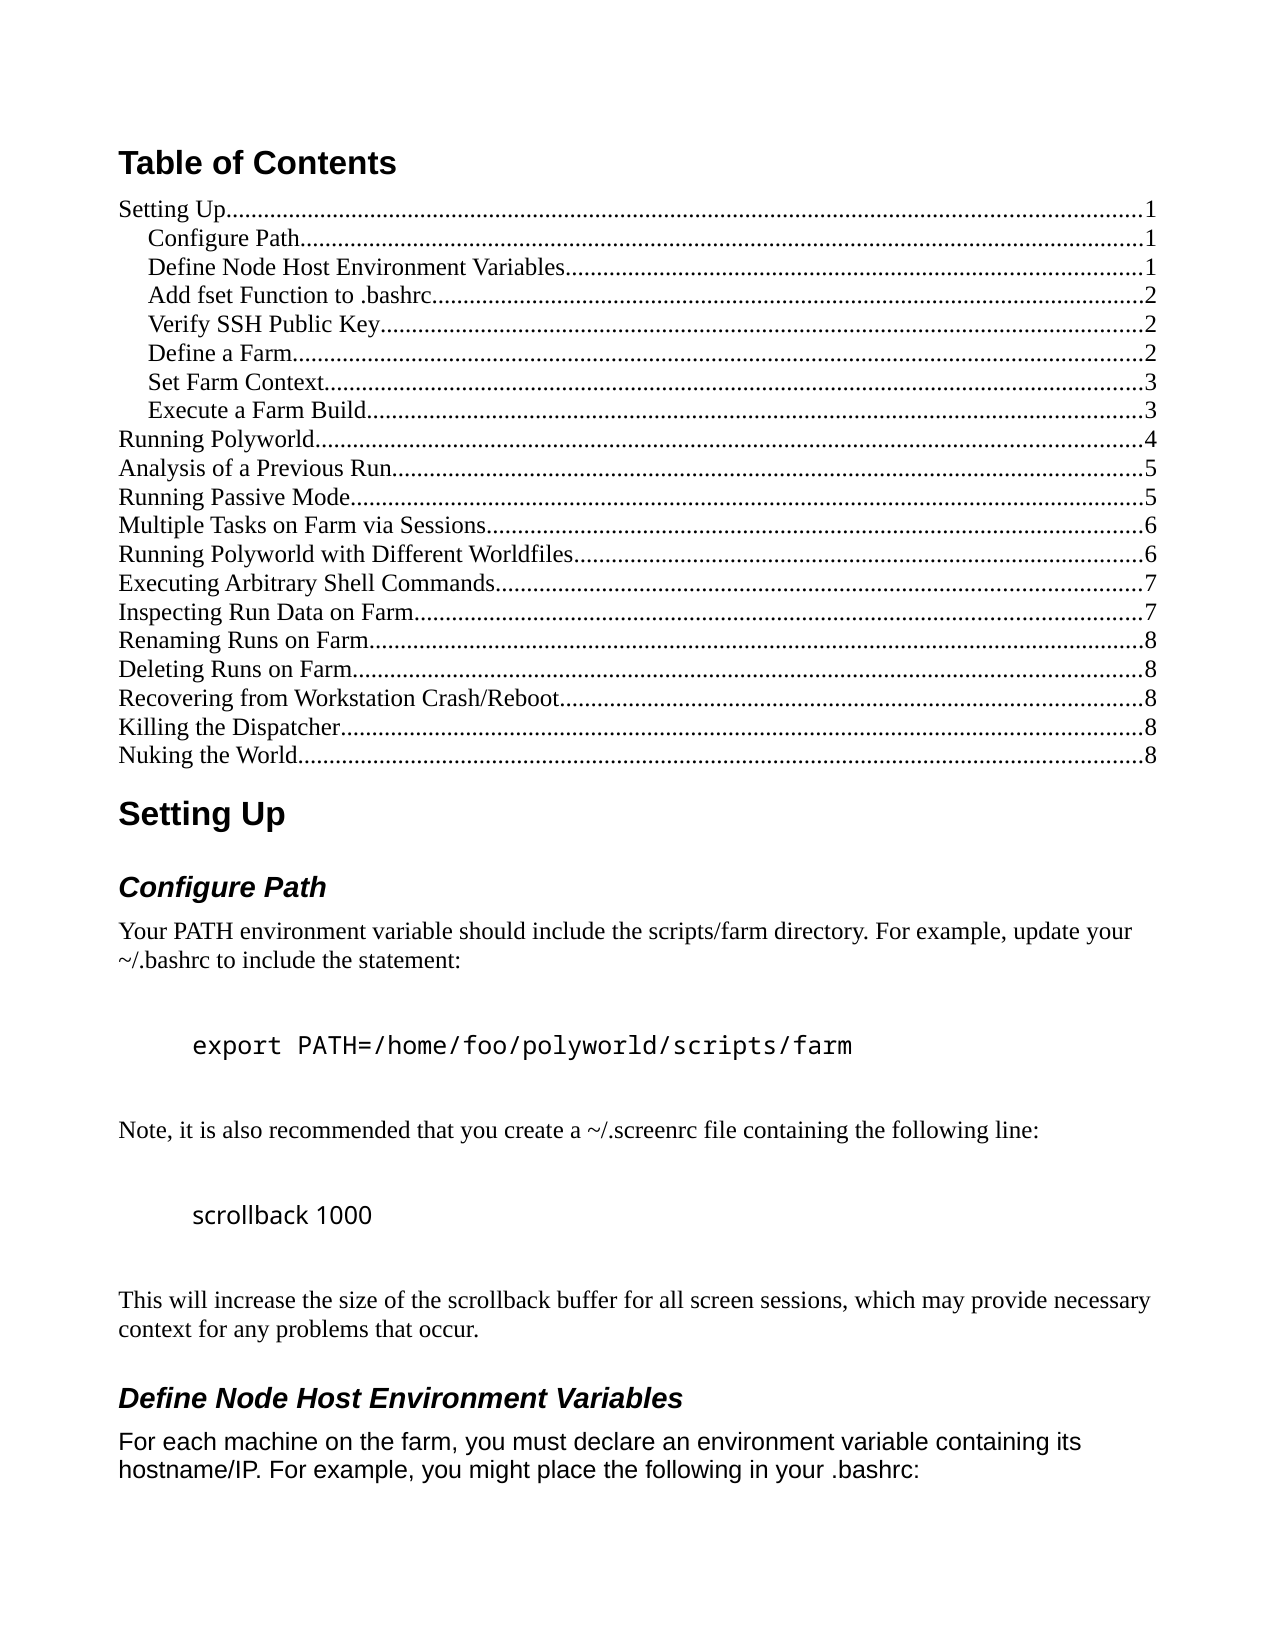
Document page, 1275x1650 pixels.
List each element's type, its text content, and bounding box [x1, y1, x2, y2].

text Deleting Runs on Farm 8 [118, 654, 1157, 683]
text Verify SSH Public Key 2 [148, 309, 1157, 338]
text Set Farm Context 3 [148, 367, 1157, 395]
subtitle Setting Up [118, 794, 1157, 833]
text Killing the Dispatcher 8 [118, 712, 1157, 740]
text Note, it is also recommended that you create a ~/.screenrc file containing the following line: [118, 1115, 1157, 1144]
text Renaming Runs on Farm 8 [118, 625, 1157, 654]
text Running Polyworld 4 [118, 424, 1157, 453]
text Add fset Function to .bashrc 2 [148, 280, 1157, 309]
text scrollback 1000 [118, 1198, 1157, 1232]
text Execute a Farm Build 3 [148, 395, 1157, 424]
text Running Polyworld with Different Worldfiles 6 [118, 539, 1157, 568]
text Define Node Host Environment Variables 1 [148, 252, 1157, 280]
text Setting Up 1 [118, 194, 1157, 223]
subtitle Configure Path [118, 870, 1157, 904]
text Executing Arbitrary Shell Commands 7 [118, 568, 1157, 597]
text Configure Path 1 [148, 223, 1157, 252]
text Your PATH environment variable should include the scripts/farm directory. For example, update your ~/.bashrc to include the statement: [118, 916, 1157, 974]
text Analysis of a Previous Run 5 [118, 453, 1157, 482]
text export PATH=/home/foo/polyworld/scripts/farm [118, 1027, 1157, 1062]
text This will increase the size of the scrollback buffer for all screen sessions, which may provide necessary context for any problems that occur. [118, 1286, 1157, 1343]
text Running Passive Mode 5 [118, 482, 1157, 510]
text Define a Farm 2 [148, 338, 1157, 367]
text Recovering from Workstation Crash/Reboot 8 [118, 683, 1157, 712]
text Inspecting Run Data on Farm 7 [118, 597, 1157, 625]
text Nuking the World 8 [118, 740, 1157, 769]
subtitle Define Node Host Environment Variables [118, 1381, 1157, 1414]
text For each machine on the farm, you must declare an environment variable containing its hostname/IP. For example, you might place the following in your .bashrc: [118, 1427, 1157, 1484]
text Multiple Tasks on Farm via Sessions 6 [118, 510, 1157, 539]
subtitle Table of Contents [118, 143, 1157, 182]
